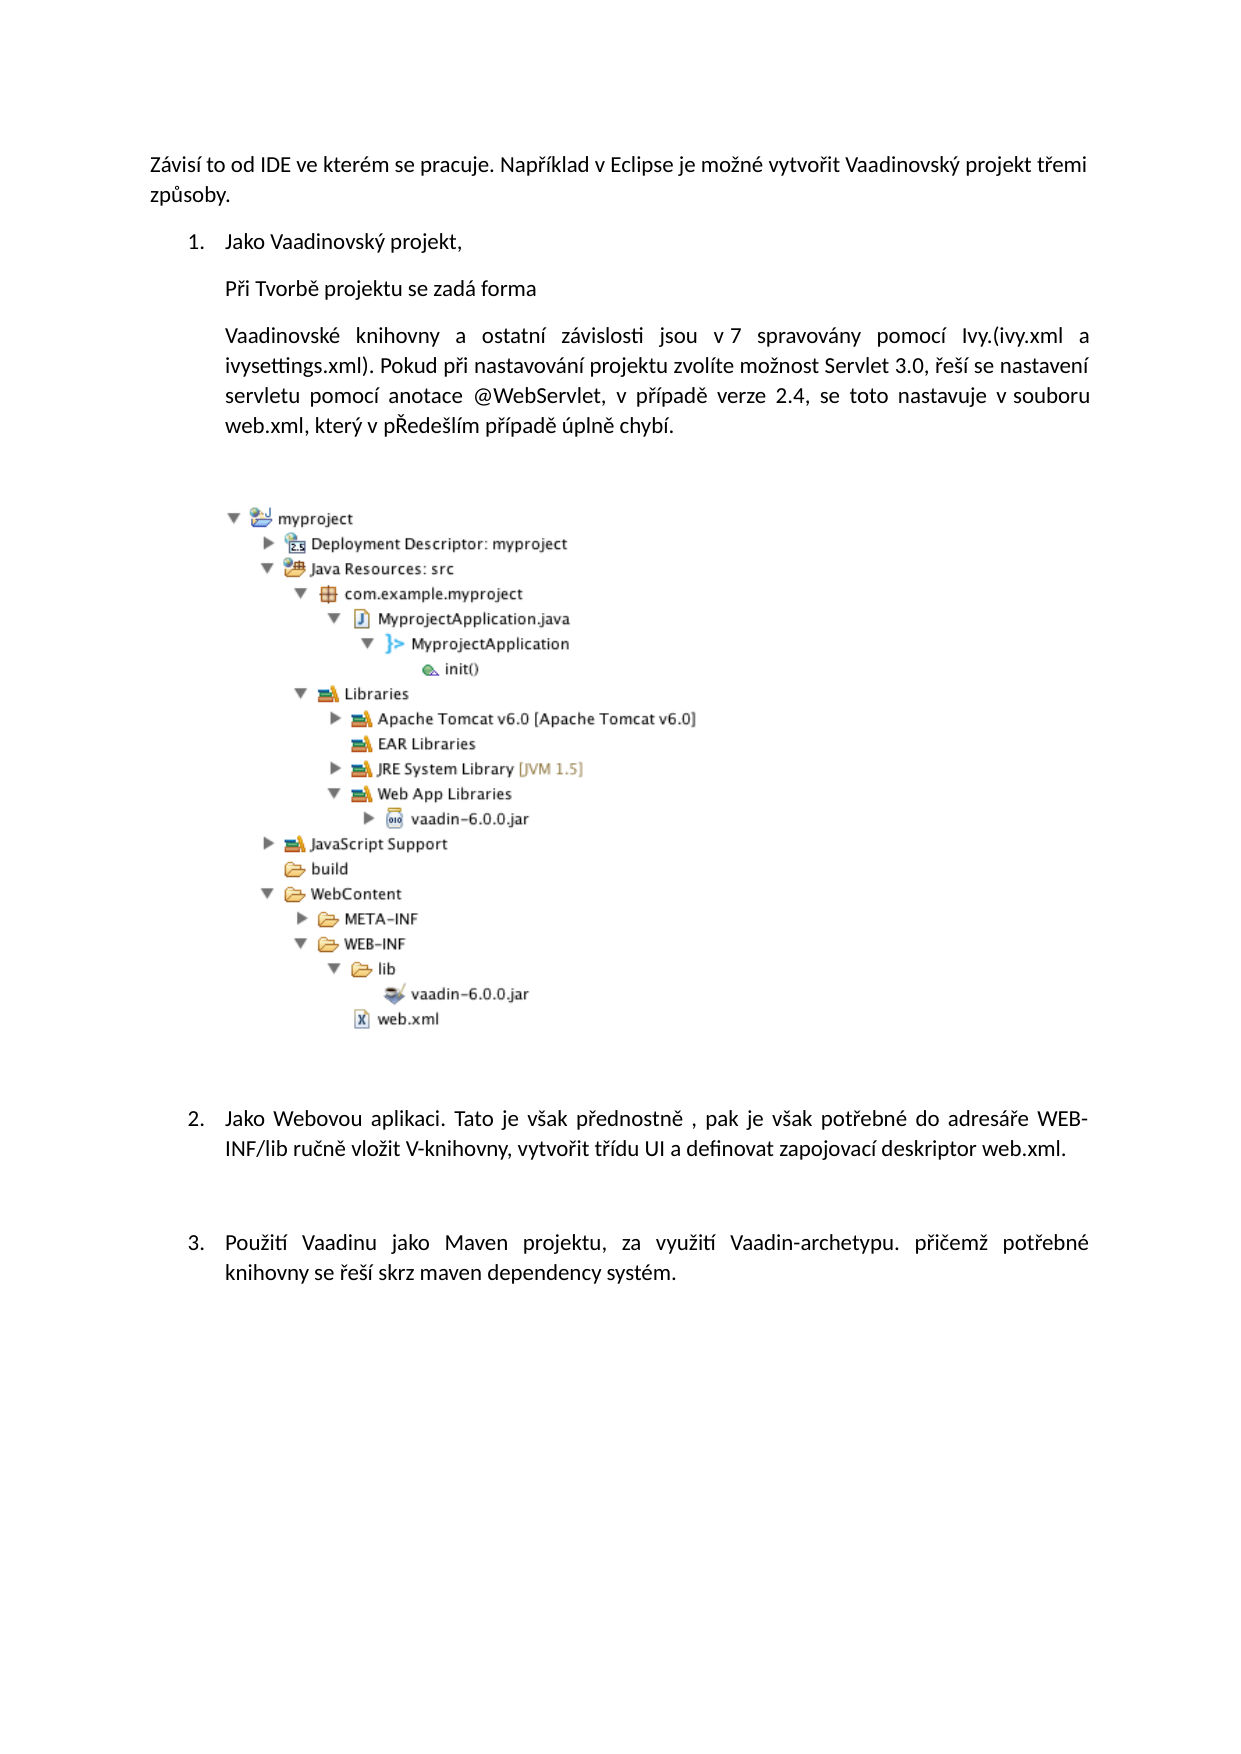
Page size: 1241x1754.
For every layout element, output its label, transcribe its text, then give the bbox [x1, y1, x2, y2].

list Použití Vaadinu jako Maven projektu, za využití Vaadin-archetypu. přičemž potřebné knihovny se řeší skrz maven dependency systém. [187, 1228, 1090, 1286]
list Při Tvorbě projektu se zadá forma [225, 274, 1090, 302]
text Závisí to od IDE ve kterém se pracuje. Například v Eclipse je možné vytvořit Vaadinovský projekt třemi způsoby. [150, 150, 1090, 208]
list Jako Vaadinovský projekt, [187, 227, 1090, 255]
list Vaadinovské knihovny a ostatní závislosti jsou v 7 spravovány pomocí Ivy.(ivy.xml a ivysettings.xml). Pokud při nastavování projektu zvolíte možnost Servlet 3.0, řeší se nastavení servletu pomocí anotace @WebServlet, v případě verze 2.4, se toto nastavuje v souboru web.xml, který v pŘedešlím případě úplně chybí. [225, 321, 1090, 439]
list Jako Webovou aplikaci. Tato je však přednostně , pak je však potřebné do adresáře WEB-INF/lib ručně vložit V-knihovny, vytvořit třídu UI a definovat zapojovací deskriptor web.xml. [187, 1104, 1090, 1162]
picture [225, 505, 700, 1033]
